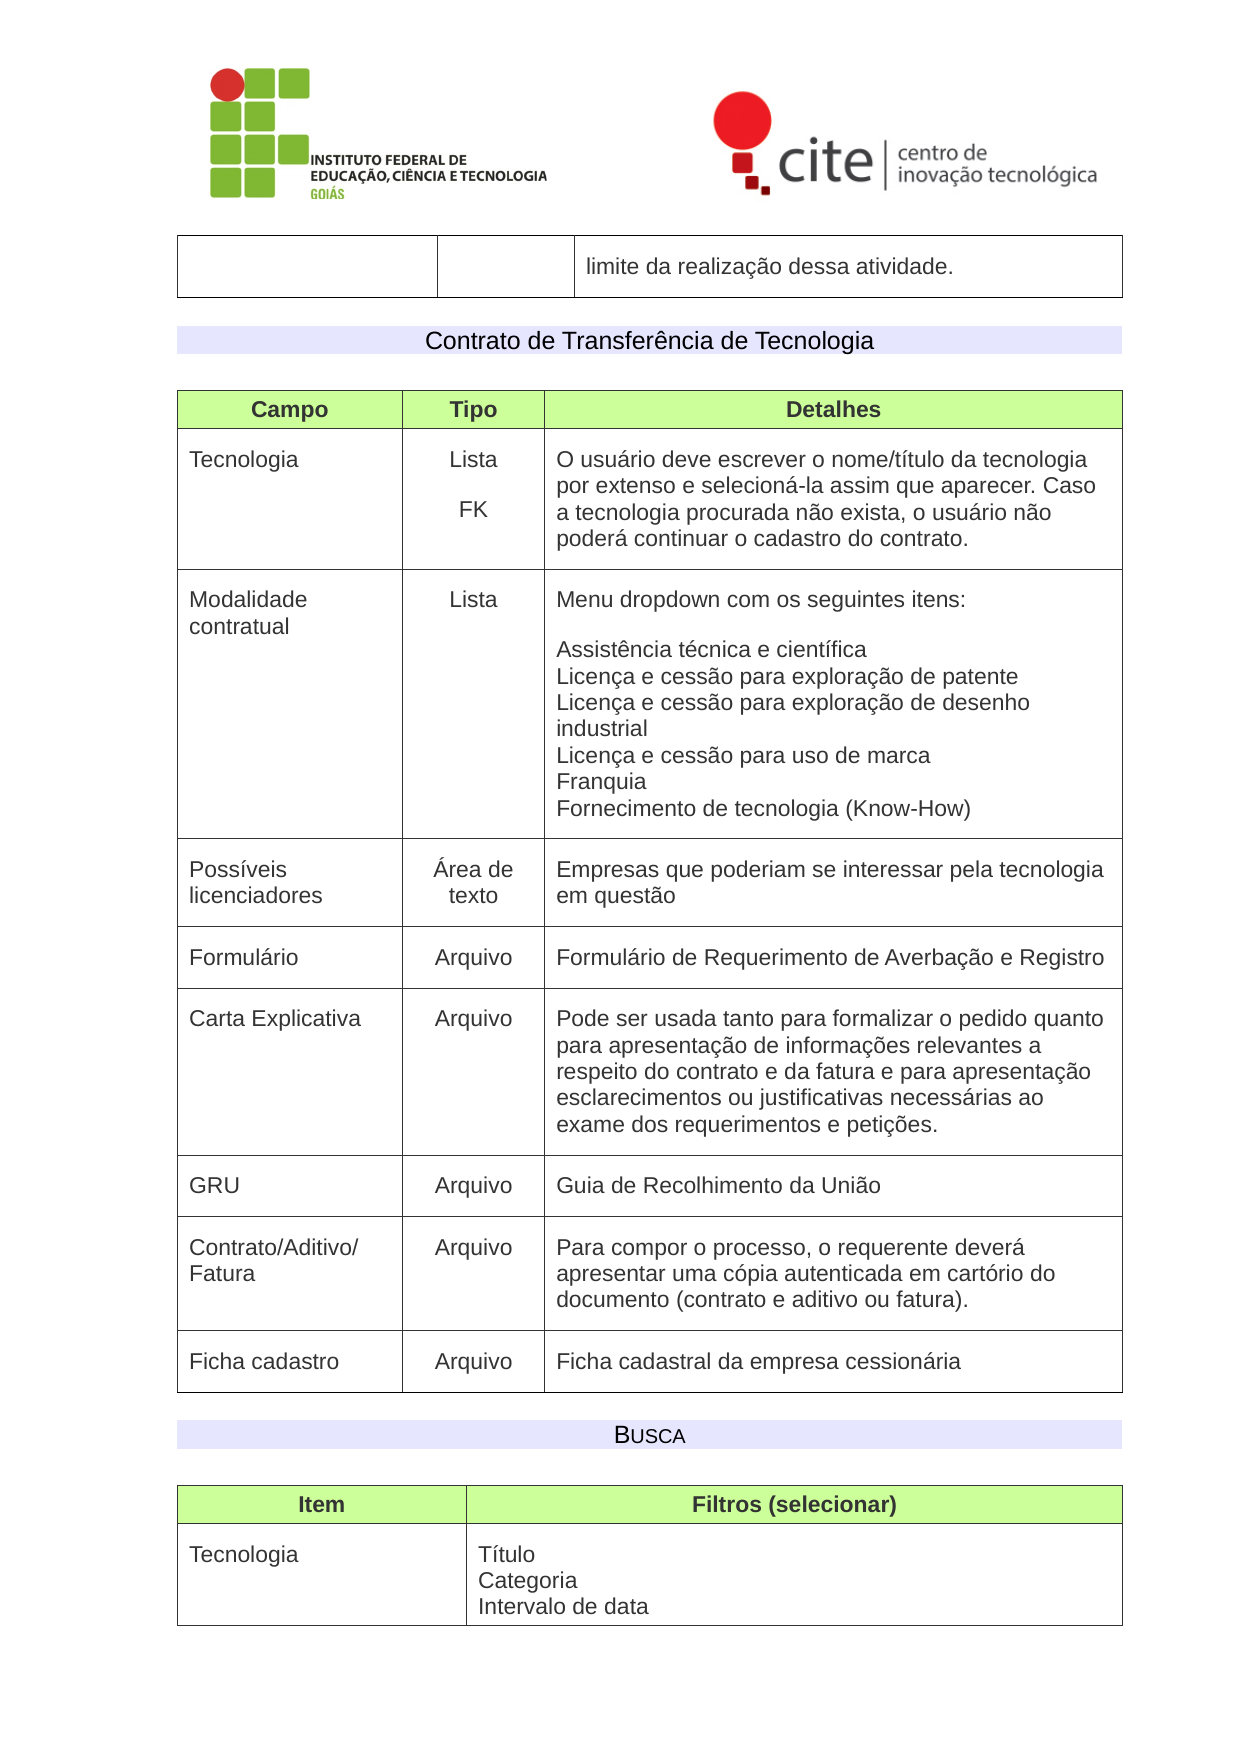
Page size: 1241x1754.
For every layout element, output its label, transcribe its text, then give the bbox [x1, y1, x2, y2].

table_header Filtros (selecionar) [467, 1486, 1122, 1523]
table_cell Possíveis licenciadores [178, 839, 402, 926]
table_cell Tecnologia [178, 429, 402, 569]
text Busca [177, 1420, 1122, 1449]
table_cell Para compor o processo, o requerente deverá apresentar uma cópia autenticada em cartório do documento (contrato e aditivo ou fatura). [545, 1217, 1122, 1330]
table_cell Formulário [178, 927, 402, 988]
table_cell Empresas que poderiam se interessar pela tecnologia em questão [545, 839, 1122, 926]
table_header Campo [178, 391, 402, 428]
table_header Tipo [403, 391, 544, 428]
table_cell Guia de Recolhimento da União [545, 1156, 1122, 1216]
table_header Item [178, 1486, 466, 1523]
table_cell O usuário deve escrever o nome/título da tecnologia por extenso e selecioná-la assim que aparecer. Caso a tecnologia procurada não exista, o usuário não poderá continuar o cadastro do contrato. [545, 429, 1122, 569]
picture [210, 68, 547, 199]
table_cell [438, 236, 574, 297]
table_cell Tecnologia [178, 1524, 466, 1625]
table_cell Lista [403, 570, 544, 838]
picture [688, 82, 1124, 206]
table_cell [178, 236, 437, 297]
table_cell Arquivo [403, 1331, 544, 1392]
table_cell Pode ser usada tanto para formalizar o pedido quanto para apresentação de informações relevantes a respeito do contrato e da fatura e para apresentação esclarecimentos ou justificativas necessárias ao exame dos requerimentos e petições. [545, 989, 1122, 1154]
table_header Detalhes [545, 391, 1122, 428]
table_cell Área de texto [403, 839, 544, 926]
table_cell GRU [178, 1156, 402, 1216]
table_cell Arquivo [403, 927, 544, 988]
table_cell limite da realização dessa atividade. [575, 236, 1122, 297]
table_cell Menu dropdown com os seguintes itens: Assistência técnica e científica Licença e cessão para exploração de patente Licença e cessão para exploração de desenho industrial Licença e cessão para uso de marca Franquia Fornecimento de tecnologia (Know-How) [545, 570, 1122, 838]
table_cell Arquivo [403, 1217, 544, 1330]
table_cell Ficha cadastral da empresa cessionária [545, 1331, 1122, 1392]
table_cell Título Categoria Intervalo de data [467, 1524, 1122, 1625]
table_cell Modalidade contratual [178, 570, 402, 838]
table_cell Carta Explicativa [178, 989, 402, 1154]
table_cell Arquivo [403, 989, 544, 1154]
table_cell Arquivo [403, 1156, 544, 1216]
text Contrato de Transferência de Tecnologia [177, 326, 1122, 354]
table_cell Lista FK [403, 429, 544, 569]
table_cell Ficha cadastro [178, 1331, 402, 1392]
table_cell Formulário de Requerimento de Averbação e Registro [545, 927, 1122, 988]
table_cell Contrato/Aditivo/ Fatura [178, 1217, 402, 1330]
